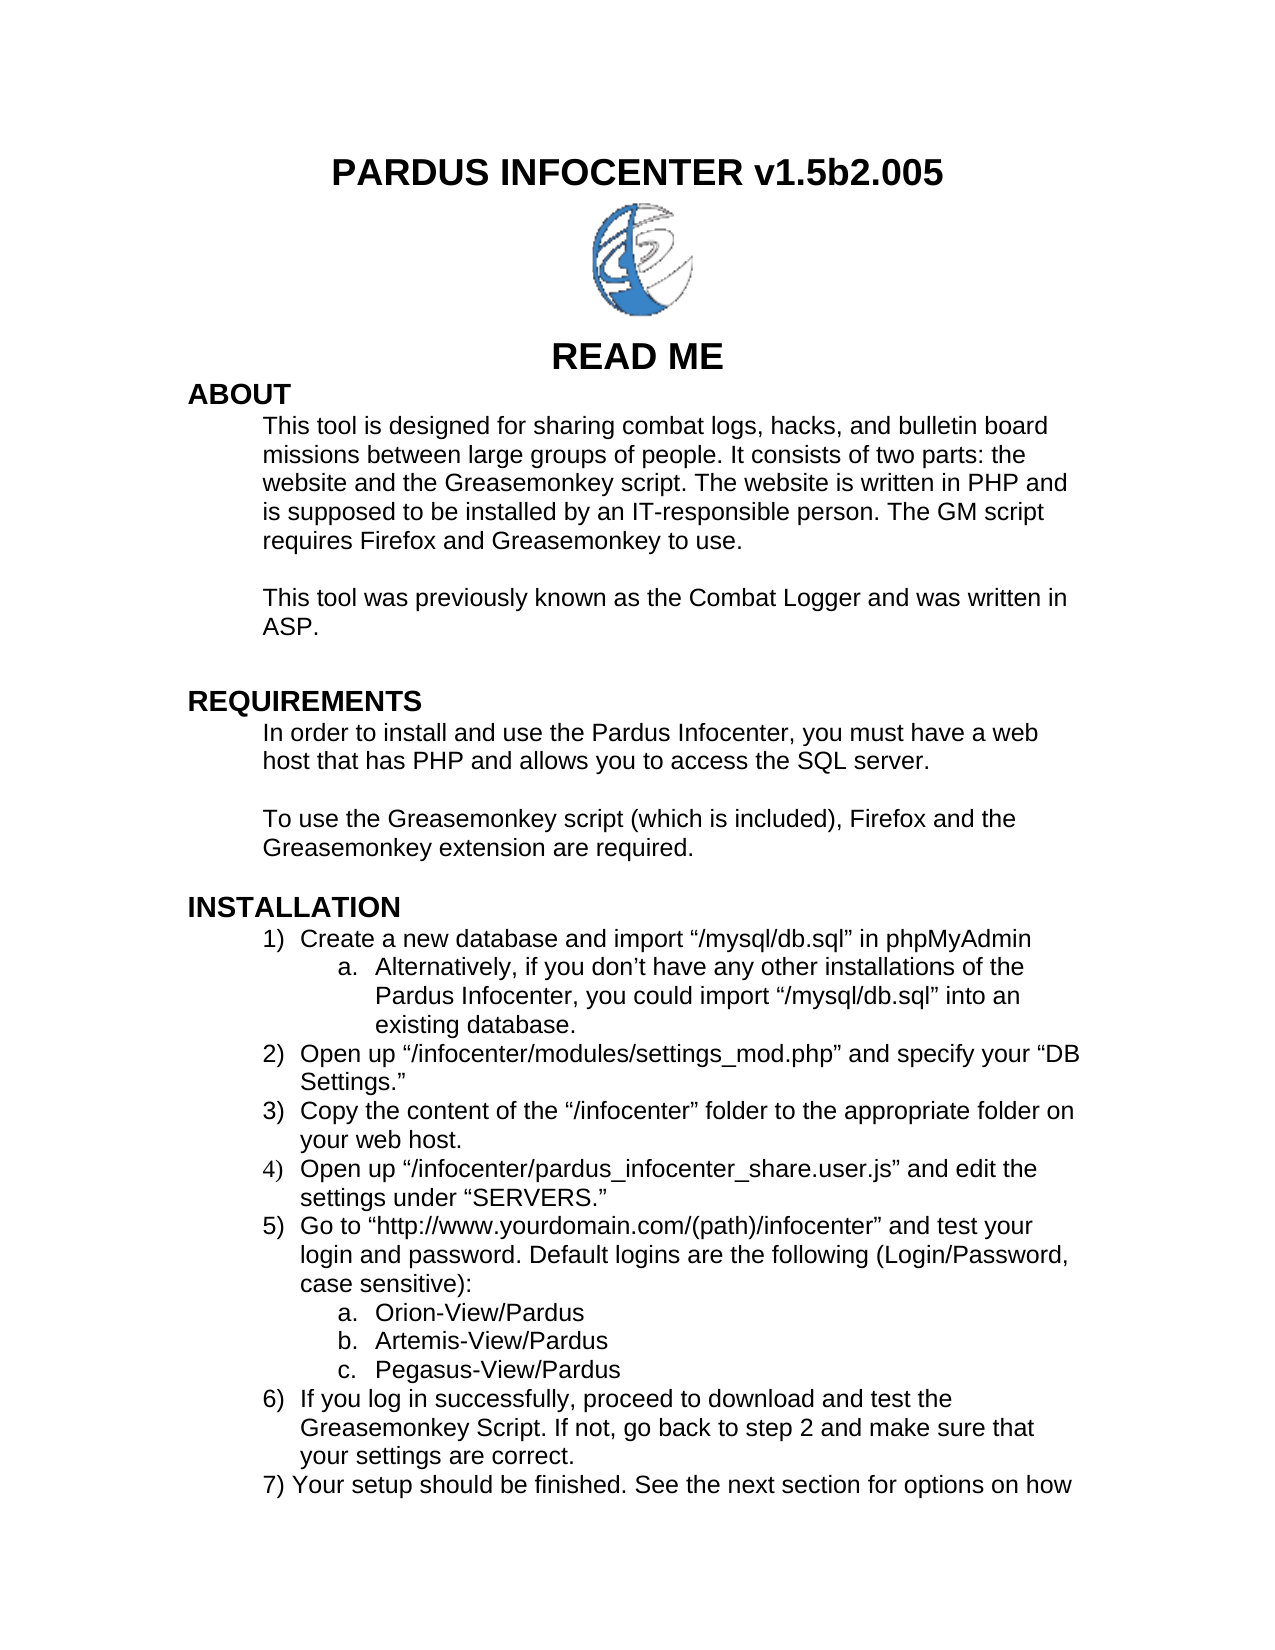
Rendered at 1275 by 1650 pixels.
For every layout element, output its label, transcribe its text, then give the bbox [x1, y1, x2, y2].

text This tool is designed for sharing combat logs, hacks, and bulletin board missions between large groups of people. It consists of two parts: the website and the Greasemonkey script. The website is written in PHP and is supposed to be installed by an IT-responsible person. The GM script requires Firefox and Greasemonkey to use. [262, 411, 1087, 555]
list Orion-View/Pardus [337, 1297, 1087, 1326]
picture [592, 202, 693, 318]
text ABOUT [187, 377, 1087, 411]
text PARDUS INFOCENTER v1.5b2.005 [187, 150, 1087, 334]
list Alternatively, if you don’t have any other installations of the Pardus Infocenter, you could import “/mysql/db.sql” into an existing database. [337, 952, 1087, 1039]
list Open up “/infocenter/pardus_infocenter_share.user.js” and edit the settings under “SERVERS.” [262, 1154, 1087, 1211]
list Artemis-View/Pardus [337, 1326, 1087, 1355]
list Go to “http://www.yourdomain.com/(path)/infocenter” and test your login and password. Default logins are the following (Login/Password, case sensitive): [262, 1211, 1087, 1297]
text To use the Greasemonkey script (which is included), Firefox and the Greasemonkey extension are required. [262, 775, 1087, 861]
list Open up “/infocenter/modules/settings_mod.php” and specify your “DB Settings.” [262, 1039, 1087, 1096]
list If you log in successfully, proceed to download and test the Greasemonkey Script. If not, go back to step 2 and make sure that your settings are correct. [262, 1384, 1087, 1470]
text This tool was previously known as the Combat Logger and was written in ASP. [262, 583, 1087, 641]
text 7) Your setup should be finished. See the next section for options on how [262, 1470, 1087, 1499]
text In order to install and use the Pardus Infocenter, you must have a web host that has PHP and allows you to access the SQL server. [262, 718, 1087, 775]
text INSTALLATION [187, 890, 1087, 924]
list Copy the content of the “/infocenter” folder to the appropriate folder on your web host. [262, 1096, 1087, 1154]
text REQUIREMENTS [187, 684, 1087, 718]
text READ ME [187, 334, 1087, 377]
list Create a new database and import “/mysql/db.sql” in phpMyAdmin [262, 924, 1087, 952]
list Pegasus-View/Pardus [337, 1355, 1087, 1384]
